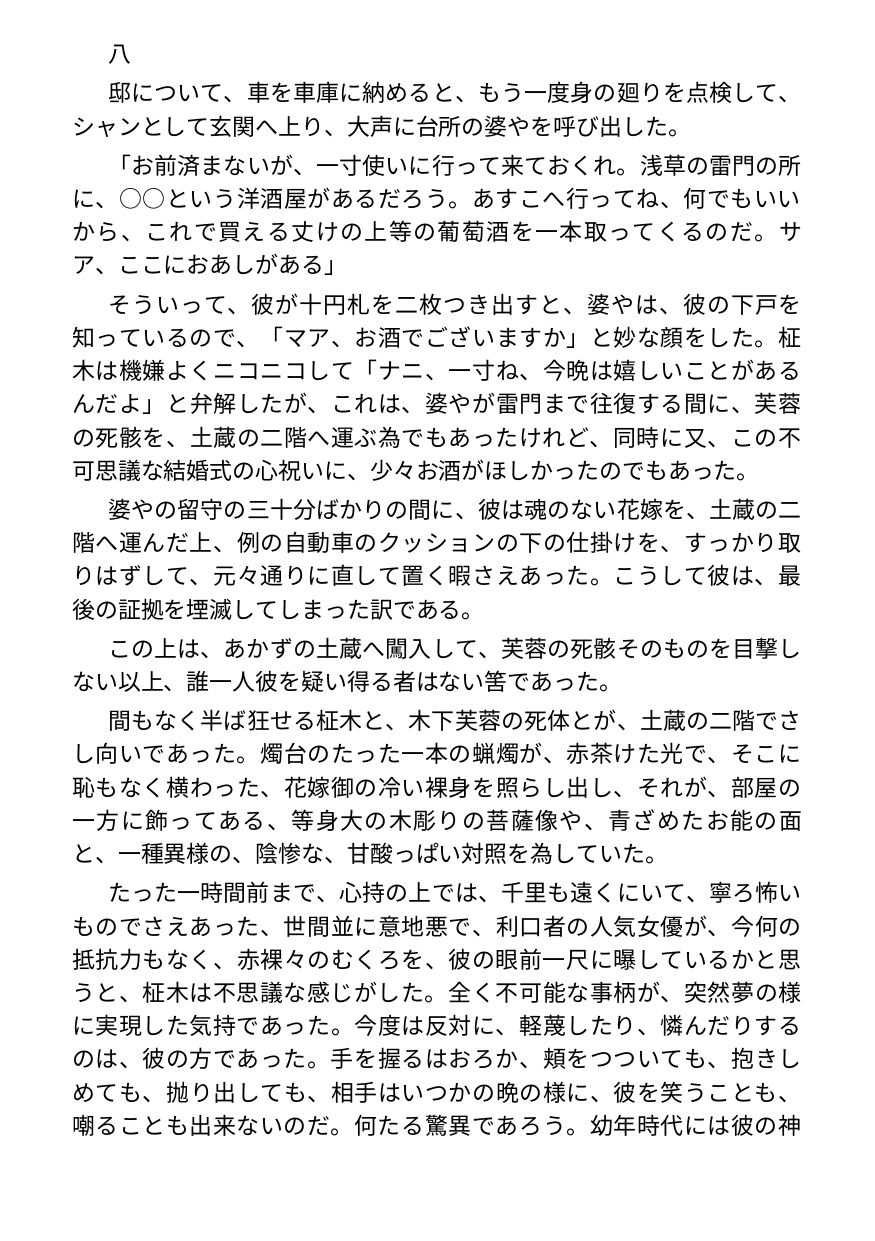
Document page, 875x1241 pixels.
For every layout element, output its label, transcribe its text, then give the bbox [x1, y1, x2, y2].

text 邸について、車を車庫に納めると、もう一度身の廻りを点検して、シャンとして玄関へ上り、大声に台所の婆やを呼び出した。 [72, 75, 802, 142]
text この上は、あかずの土蔵へ闖入して、芙蓉の死骸そのものを目撃しない以上、誰一人彼を疑い得る者はない筈であった。 [72, 631, 802, 697]
text そういって、彼が十円札を二枚つき出すと、婆やは、彼の下戸を知っているので、「マア、お酒でございますか」と妙な顔をした。柾木は機嫌よくニコニコして「ナニ、一寸ね、今晩は嬉しいことがあるんだよ」と弁解したが、これは、婆やが雷門まで往復する間に、芙蓉の死骸を、土蔵の二階へ運ぶ為でもあったけれど、同時に又、この不可思議な結婚式の心祝いに、少々お酒がほしかったのでもあった。 [72, 286, 802, 486]
text 「お前済まないが、一寸使いに行って来ておくれ。浅草の雷門の所に、○○という洋酒屋があるだろう。あすこへ行ってね、何でもいいから、これで買える丈けの上等の葡萄酒を一本取ってくるのだ。サア、ここにおあしがある」 [72, 148, 802, 281]
text たった一時間前まで、心持の上では、千里も遠くにいて、寧ろ怖いものでさえあった、世間並に意地悪で、利口者の人気女優が、今何の抵抗力もなく、赤裸々のむくろを、彼の眼前一尺に曝しているかと思うと、柾木は不思議な感じがした。全く不可能な事柄が、突然夢の様に実現した気持であった。今度は反対に、軽蔑したり、憐んだりするのは、彼の方であった。手を握るはおろか、頬をつついても、抱きしめても、抛り出しても、相手はいつかの晩の様に、彼を笑うことも、嘲ることも出来ないのだ。何たる驚異であろう。幼年時代には彼の神 [72, 875, 802, 1141]
text 八 [72, 36, 802, 69]
text 婆やの留守の三十分ばかりの間に、彼は魂のない花嫁を、土蔵の二階へ運んだ上、例の自動車のクッションの下の仕掛けを、すっかり取りはずして、元々通りに直して置く暇さえあった。こうして彼は、最後の証拠を堙滅してしまった訳である。 [72, 492, 802, 625]
text 間もなく半ば狂せる柾木と、木下芙蓉の死体とが、土蔵の二階でさし向いであった。燭台のたった一本の蝋燭が、赤茶けた光で、そこに恥もなく横わった、花嫁御の冷い裸身を照らし出し、それが、部屋の一方に飾ってある、等身大の木彫りの菩薩像や、青ざめたお能の面と、一種異様の、陰惨な、甘酸っぱい対照を為していた。 [72, 703, 802, 869]
